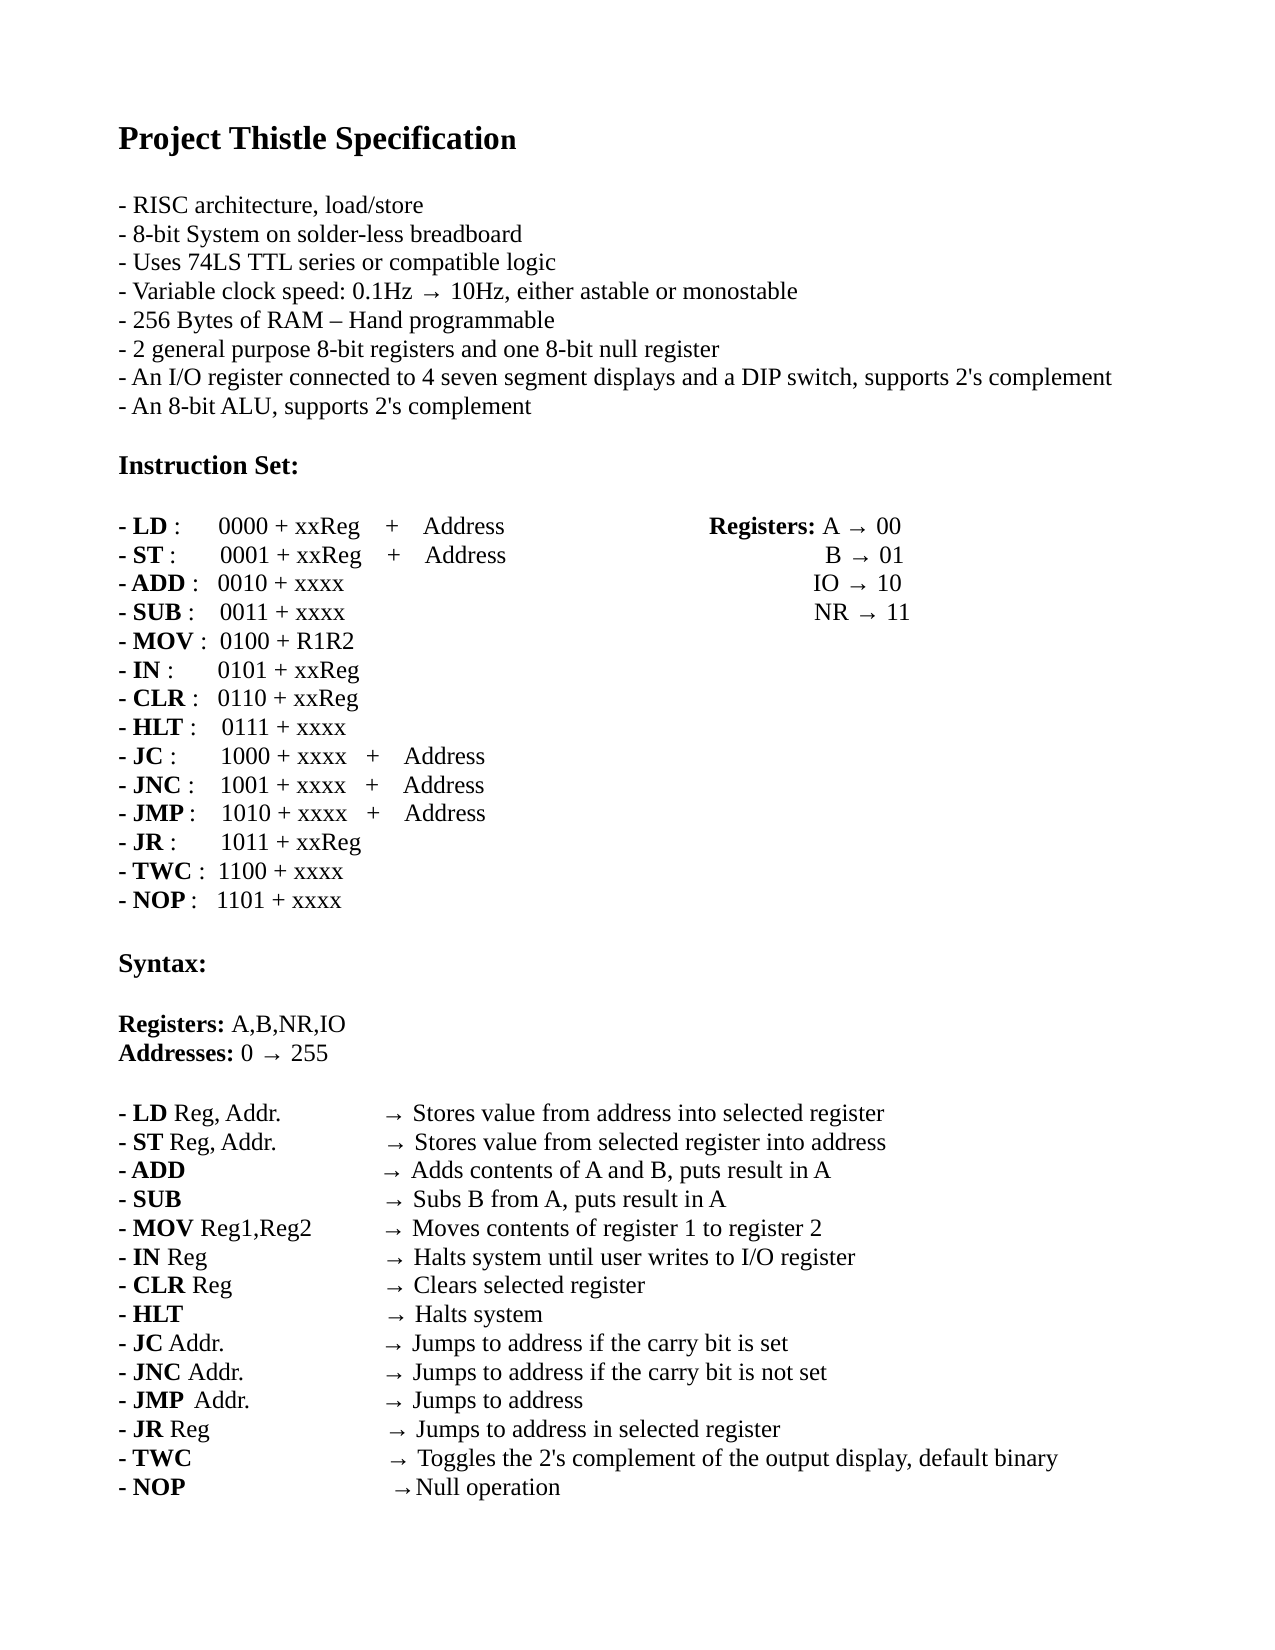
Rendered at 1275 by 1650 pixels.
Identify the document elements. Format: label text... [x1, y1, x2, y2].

text - JMP : 1010 + xxxx + Address [118, 798, 1157, 827]
text Instruction Set: [118, 449, 1157, 480]
text - An I/O register connected to 4 seven segment displays and a DIP switch, supports 2's complement [118, 362, 1157, 391]
text - HLT → Halts system [118, 1299, 1157, 1328]
text - HLT : 0111 + xxxx [118, 712, 1157, 741]
text - ST : 0001 + xxReg + Address B → 01 [118, 540, 1157, 568]
text - 8-bit System on solder-less breadboard [118, 219, 1157, 247]
text - ADD → Adds contents of A and B, puts result in A [118, 1156, 1157, 1184]
text - ST Reg, Addr. → Stores value from selected register into address [118, 1127, 1157, 1156]
text Registers: A,B,NR,IO [118, 1009, 1157, 1038]
text - SUB → Subs B from A, puts result in A [118, 1184, 1157, 1213]
text - JNC : 1001 + xxxx + Address [118, 770, 1157, 798]
text - LD Reg, Addr. → Stores value from address into selected register [118, 1098, 1157, 1127]
text - LD : 0000 + xxReg + Address Registers: A → 00 [118, 511, 1157, 540]
text - RISC architecture, load/store [118, 190, 1157, 219]
text - TWC → Toggles the 2's complement of the output display, default binary [118, 1443, 1157, 1472]
text - An 8-bit ALU, supports 2's complement [118, 391, 1157, 420]
text - MOV : 0100 + R1R2 [118, 626, 1157, 655]
text - Variable clock speed: 0.1Hz → 10Hz, either astable or monostable [118, 276, 1157, 305]
text - JNC Addr. → Jumps to address if the carry bit is not set [118, 1357, 1157, 1386]
text - JR : 1011 + xxReg [118, 827, 1157, 856]
text - 2 general purpose 8-bit registers and one 8-bit null register [118, 334, 1157, 362]
text - NOP : 1101 + xxxx [118, 885, 1157, 913]
text - IN Reg → Halts system until user writes to I/O register [118, 1242, 1157, 1271]
text Syntax: [118, 947, 1157, 978]
text - NOP →Null operation [118, 1472, 1157, 1501]
text - CLR Reg → Clears selected register [118, 1271, 1157, 1299]
text - JR Reg → Jumps to address in selected register [118, 1414, 1157, 1443]
text - ADD : 0010 + xxxx IO → 10 [118, 568, 1157, 597]
text - JMP Addr. → Jumps to address [118, 1386, 1157, 1414]
text Addresses: 0 → 255 [118, 1038, 1157, 1067]
text - JC : 1000 + xxxx + Address [118, 741, 1157, 770]
text - IN : 0101 + xxReg [118, 655, 1157, 683]
text - SUB : 0011 + xxxx NR → 11 [118, 597, 1157, 626]
text - JC Addr. → Jumps to address if the carry bit is set [118, 1328, 1157, 1357]
text - MOV Reg1,Reg2 → Moves contents of register 1 to register 2 [118, 1213, 1157, 1242]
text Project Thistle Specification [118, 118, 1157, 156]
text - 256 Bytes of RAM – Hand programmable [118, 305, 1157, 334]
text - TWC : 1100 + xxxx [118, 856, 1157, 885]
text - Uses 74LS TTL series or compatible logic [118, 247, 1157, 276]
text - CLR : 0110 + xxReg [118, 683, 1157, 712]
